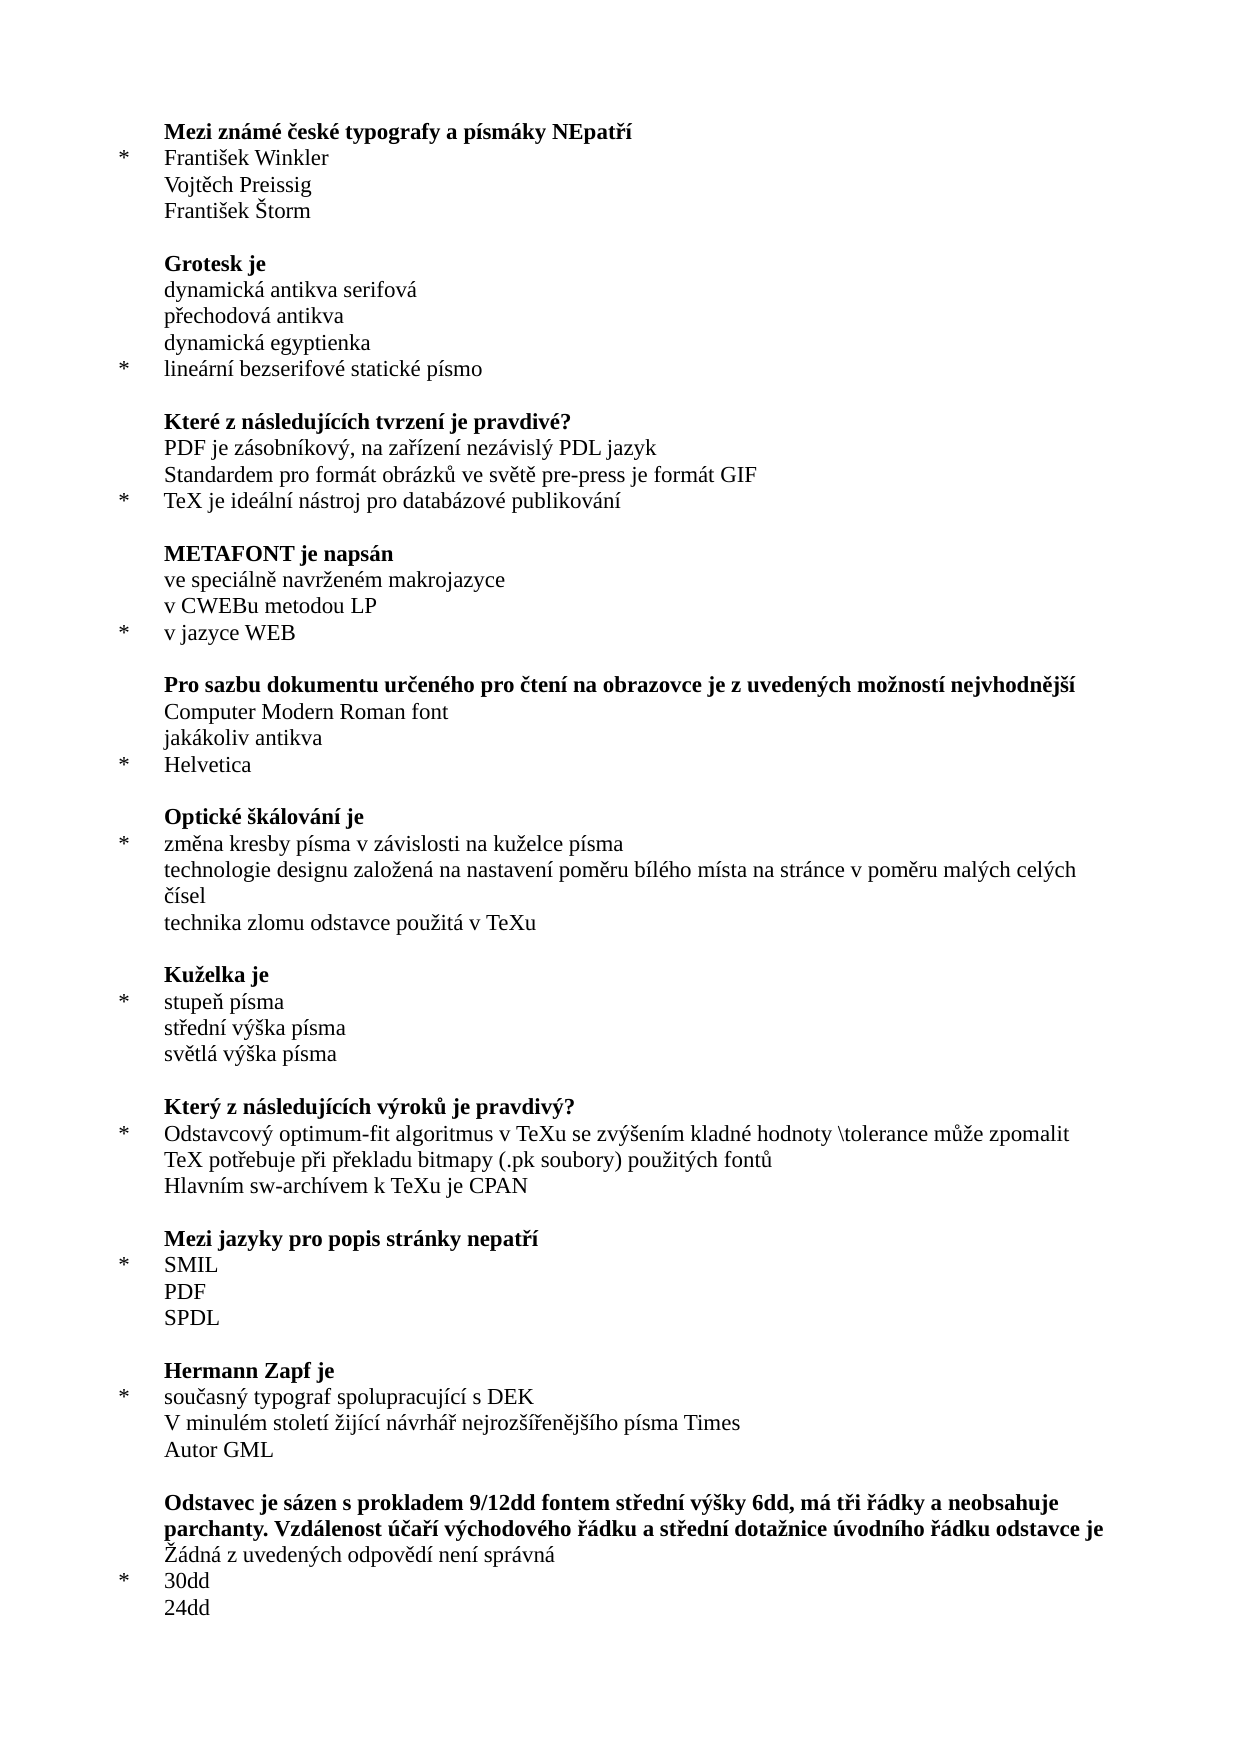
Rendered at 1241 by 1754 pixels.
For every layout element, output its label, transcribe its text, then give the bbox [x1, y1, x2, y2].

text Hlavním sw-archívem k TeXu je CPAN [118, 1172, 1122, 1199]
text * František Winkler [118, 144, 1122, 171]
text SPDL [118, 1304, 1122, 1330]
text * SMIL [118, 1251, 1122, 1278]
text PDF [118, 1278, 1122, 1304]
text střední výška písma [118, 1014, 1122, 1041]
text Odstavec je sázen s prokladem 9/12dd fontem střední výšky 6dd, má tři řádky a neobsahuje parchanty. Vzdálenost účaří východového řádku a střední dotažnice úvodního řádku odstavce je [118, 1488, 1122, 1541]
text Vojtěch Preissig [118, 171, 1122, 197]
text jakákoliv antikva [118, 724, 1122, 751]
text PDF je zásobníkový, na zařízení nezávislý PDL jazyk [118, 434, 1122, 461]
text Kuželka je [118, 961, 1122, 988]
text * stupeň písma [118, 988, 1122, 1014]
text METAFONT je napsán [118, 540, 1122, 566]
text Žádná z uvedených odpovědí není správná [118, 1541, 1122, 1568]
text dynamická antikva serifová [118, 276, 1122, 303]
text * TeX je ideální nástroj pro databázové publikování [118, 487, 1122, 513]
text * současný typograf spolupracující s DEK [118, 1383, 1122, 1409]
text Optické škálování je [118, 803, 1122, 830]
text technika zlomu odstavce použitá v TeXu [118, 909, 1122, 935]
text * Odstavcový optimum-fit algoritmus v TeXu se zvýšením kladné hodnoty \tolerance může zpomalit [118, 1119, 1122, 1146]
text Mezi známé české typografy a písmáky NEpatří [118, 118, 1122, 144]
text Který z následujících výroků je pravdivý? [118, 1093, 1122, 1119]
text František Štorm [118, 197, 1122, 223]
text dynamická egyptienka [118, 329, 1122, 355]
text technologie designu založená na nastavení poměru bílého místa na stránce v poměru malých celých čísel [118, 856, 1122, 909]
text Autor GML [118, 1436, 1122, 1462]
text * změna kresby písma v závislosti na kuželce písma [118, 830, 1122, 856]
text Které z následujících tvrzení je pravdivé? [118, 408, 1122, 434]
text Standardem pro formát obrázků ve světě pre-press je formát GIF [118, 461, 1122, 487]
text Computer Modern Roman font [118, 698, 1122, 724]
text přechodová antikva [118, 303, 1122, 329]
text Grotesk je [118, 250, 1122, 276]
text V minulém století žijící návrhář nejrozšířenějšího písma Times [118, 1409, 1122, 1436]
text Hermann Zapf je [118, 1357, 1122, 1383]
text Pro sazbu dokumentu určeného pro čtení na obrazovce je z uvedených možností nejvhodnější [118, 672, 1122, 698]
text * lineární bezserifové statické písmo [118, 355, 1122, 382]
text v CWEBu metodou LP [118, 592, 1122, 619]
text ve speciálně navrženém makrojazyce [118, 566, 1122, 592]
text TeX potřebuje při překladu bitmapy (.pk soubory) použitých fontů [118, 1146, 1122, 1172]
text * Helvetica [118, 751, 1122, 777]
text světlá výška písma [118, 1041, 1122, 1067]
text 24dd [118, 1594, 1122, 1620]
text * v jazyce WEB [118, 619, 1122, 645]
text * 30dd [118, 1568, 1122, 1594]
text Mezi jazyky pro popis stránky nepatří [118, 1225, 1122, 1251]
